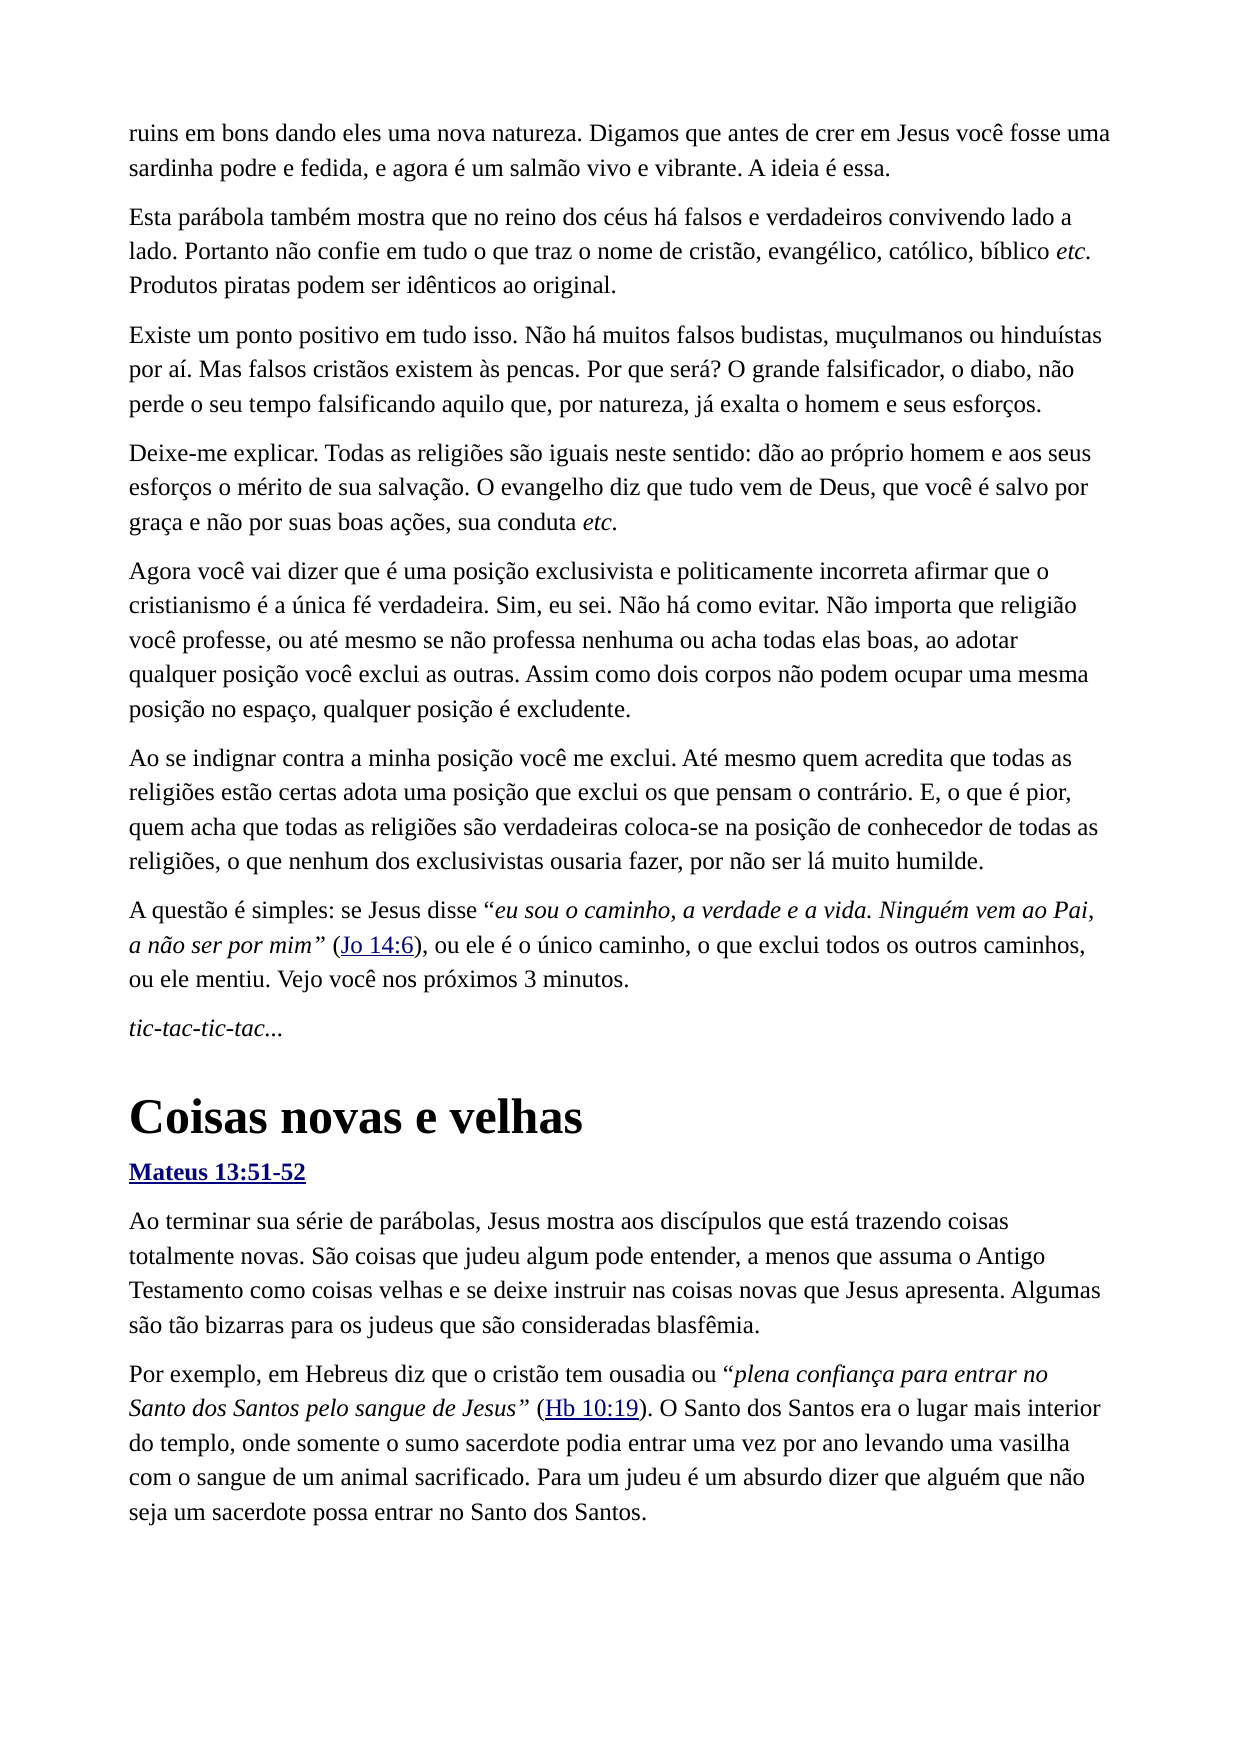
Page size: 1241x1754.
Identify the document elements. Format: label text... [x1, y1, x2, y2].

text Mateus 13:51-52 [129, 1157, 1111, 1186]
text Ao se indignar contra a minha posição você me exclui. Até mesmo quem acredita que todas as religiões estão certas adota uma posição que exclui os que pensam o contrário. E, o que é pior, quem acha que todas as religiões são verdadeiras coloca-se na posição de conhecedor de todas as religiões, o que nenhum dos exclusivistas ousaria fazer, por não ser lá muito humilde. [129, 743, 1111, 875]
subtitle Coisas novas e velhas [129, 1087, 1111, 1145]
text Deixe-me explicar. Todas as religiões são iguais neste sentido: dão ao próprio homem e aos seus esforços o mérito de sua salvação. O evangelho diz que tudo vem de Deus, que você é salvo por graça e não por suas boas ações, sua conduta etc. [129, 438, 1111, 535]
text A questão é simples: se Jesus disse “eu sou o caminho, a verdade e a vida. Ninguém vem ao Pai, a não ser por mim” (Jo 14:6), ou ele é o único caminho, o que exclui todos os outros caminhos, ou ele mentiu. Vejo você nos próximos 3 minutos. [129, 895, 1111, 993]
text ruins em bons dando eles uma nova natureza. Digamos que antes de crer em Jesus você fosse uma sardinha podre e fedida, e agora é um salmão vivo e vibrante. A ideia é essa. [129, 118, 1111, 181]
text Por exemplo, em Hebreus diz que o cristão tem ousadia ou “plena confiança para entrar no Santo dos Santos pelo sangue de Jesus” (Hb 10:19). O Santo dos Santos era o lugar mais interior do templo, onde somente o sumo sacerdote podia entrar uma vez por ano levando uma vasilha com o sangue de um animal sacrificado. Para um judeu é um absurdo dizer que alguém que não seja um sacerdote possa entrar no Santo dos Santos. [129, 1359, 1111, 1526]
text Esta parábola também mostra que no reino dos céus há falsos e verdadeiros convivendo lado a lado. Portanto não confie em tudo o que traz o nome de cristão, evangélico, católico, bíblico etc. Produtos piratas podem ser idênticos ao original. [129, 202, 1111, 299]
text Existe um ponto positivo em tudo isso. Não há muitos falsos budistas, muçulmanos ou hinduístas por aí. Mas falsos cristãos existem às pencas. Por que será? O grande falsificador, o diabo, não perde o seu tempo falsificando aquilo que, por natureza, já exalta o homem e seus esforços. [129, 320, 1111, 417]
text Ao terminar sua série de parábolas, Jesus mostra aos discípulos que está trazendo coisas totalmente novas. São coisas que judeu algum pode entender, a menos que assuma o Antigo Testamento como coisas velhas e se deixe instruir nas coisas novas que Jesus apresenta. Algumas são tão bizarras para os judeus que são consideradas blasfêmia. [129, 1206, 1111, 1338]
text Agora você vai dizer que é uma posição exclusivista e politicamente incorreta afirmar que o cristianismo é a única fé verdadeira. Sim, eu sei. Não há como evitar. Não importa que religião você professe, ou até mesmo se não professa nenhuma ou acha todas elas boas, ao adotar qualquer posição você exclui as outras. Assim como dois corpos não podem ocupar uma mesma posição no espaço, qualquer posição é excludente. [129, 556, 1111, 722]
text tic-tac-tic-tac... [129, 1013, 1111, 1042]
